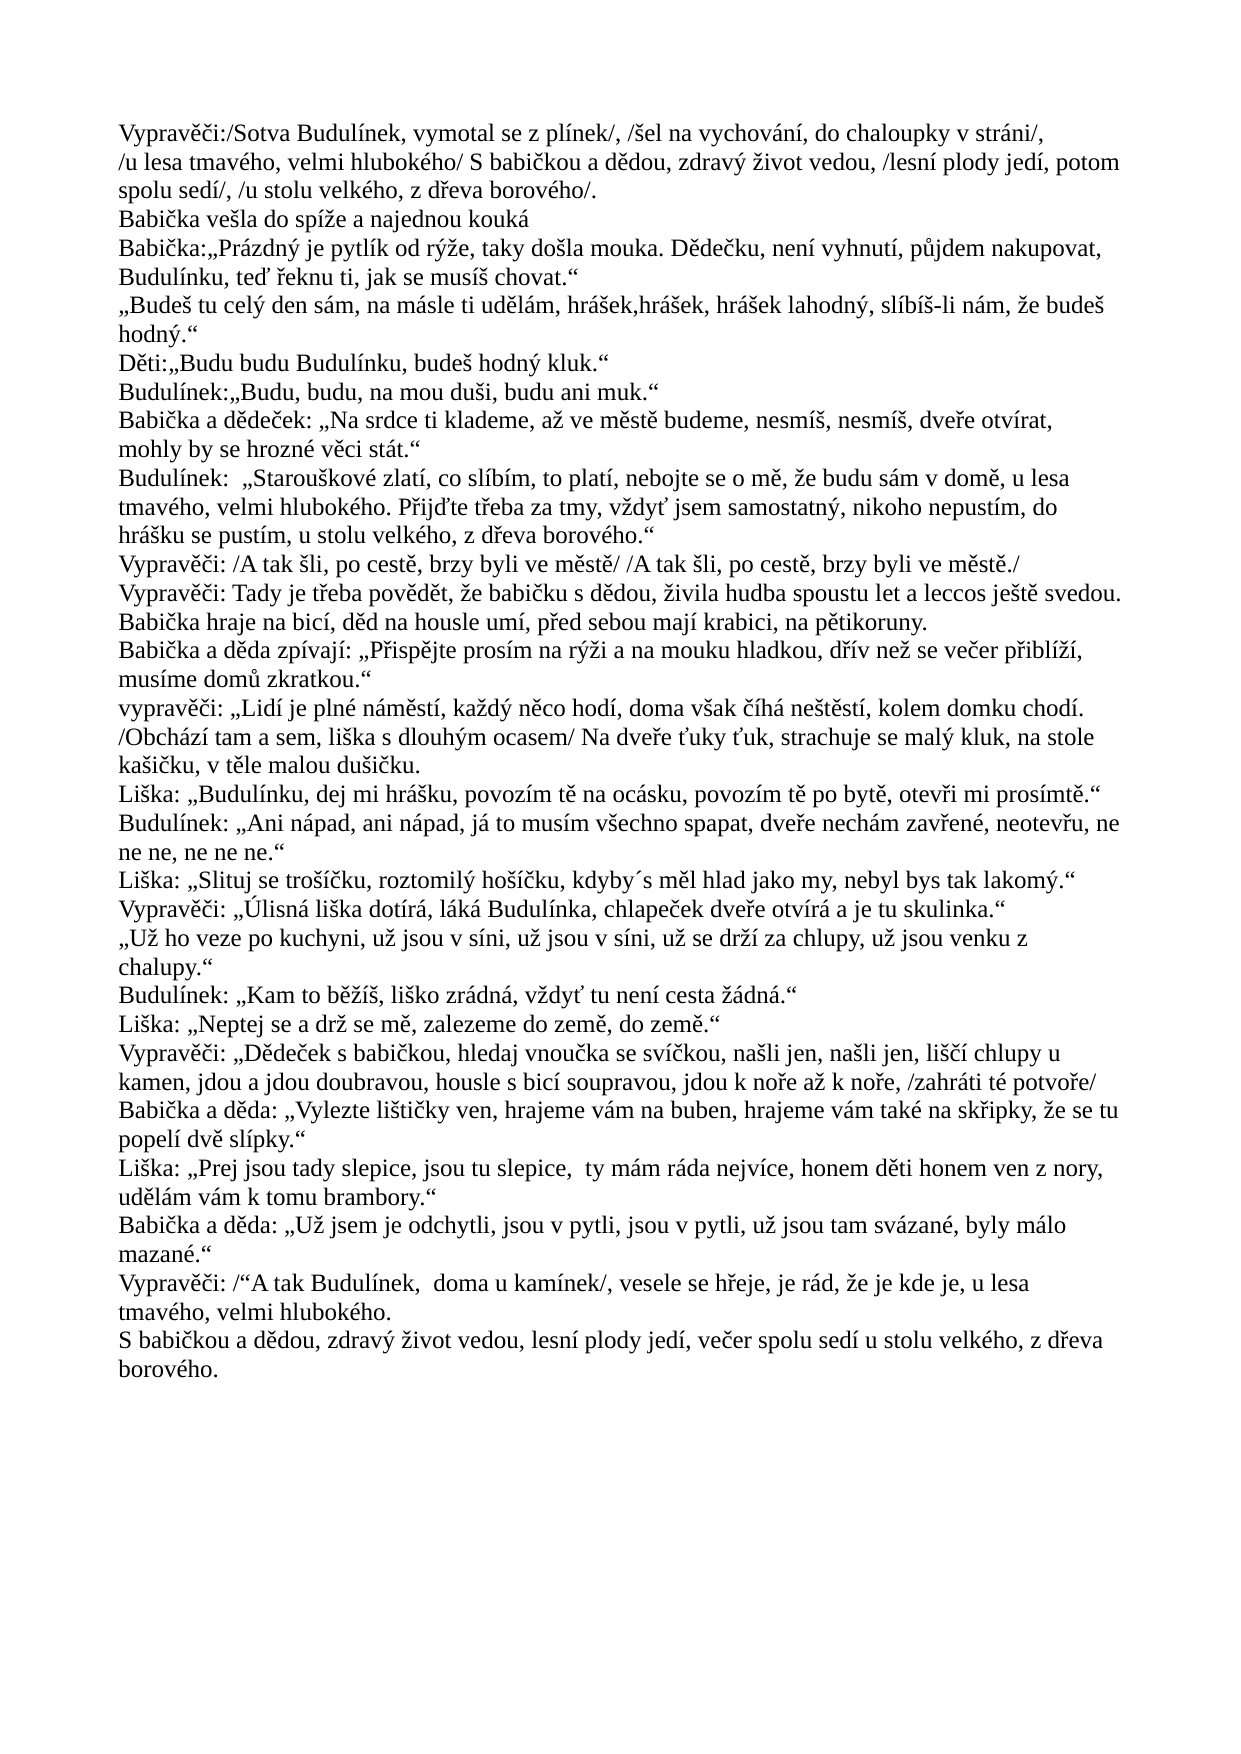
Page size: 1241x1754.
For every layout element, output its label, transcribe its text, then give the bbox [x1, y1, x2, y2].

text Babička vešla do spíže a najednou kouká [118, 204, 1122, 233]
text Vypravěči: /“A tak Budulínek, doma u kamínek/, vesele se hřeje, je rád, že je kde je, u lesa tmavého, velmi hlubokého. [118, 1268, 1122, 1326]
text /u lesa tmavého, velmi hlubokého/ S babičkou a dědou, zdravý život vedou, /lesní plody jedí, potom spolu sedí/, /u stolu velkého, z dřeva borového/. [118, 147, 1122, 204]
text „Budeš tu celý den sám, na másle ti udělám, hrášek,hrášek, hrášek lahodný, slíbíš-li nám, že budeš hodný.“ [118, 291, 1122, 348]
text vypravěči: „Lidí je plné náměstí, každý něco hodí, doma však číhá neštěstí, kolem domku chodí. /Obchází tam a sem, liška s dlouhým ocasem/ Na dveře ťuky ťuk, strachuje se malý kluk, na stole kašičku, v těle malou dušičku. [118, 693, 1122, 779]
text Vypravěči: Tady je třeba povědět, že babičku s dědou, živila hudba spoustu let a leccos ještě svedou. Babička hraje na bicí, děd na housle umí, před sebou mají krabici, na pětikoruny. [118, 578, 1122, 636]
text Budulínek:„Budu, budu, na mou duši, budu ani muk.“ [118, 377, 1122, 406]
text Liška: „Budulínku, dej mi hrášku, povozím tě na ocásku, povozím tě po bytě, otevři mi prosímtě.“ [118, 779, 1122, 808]
text Budulínek: „Ani nápad, ani nápad, já to musím všechno spapat, dveře nechám zavřené, neotevřu, ne ne ne, ne ne ne.“ [118, 808, 1122, 866]
text Babička a děda: „Vylezte lištičky ven, hrajeme vám na buben, hrajeme vám také na skřipky, že se tu popelí dvě slípky.“ [118, 1096, 1122, 1153]
text Budulínek: „Kam to běžíš, liško zrádná, vždyť tu není cesta žádná.“ [118, 981, 1122, 1009]
text Vypravěči:/Sotva Budulínek, vymotal se z plínek/, /šel na vychování, do chaloupky v stráni/, [118, 118, 1122, 147]
text Liška: „Prej jsou tady slepice, jsou tu slepice, ty mám ráda nejvíce, honem děti honem ven z nory, udělám vám k tomu brambory.“ [118, 1153, 1122, 1211]
text Babička a děda: „Už jsem je odchytli, jsou v pytli, jsou v pytli, už jsou tam svázané, byly málo mazané.“ [118, 1211, 1122, 1268]
text „Už ho veze po kuchyni, už jsou v síni, už jsou v síni, už se drží za chlupy, už jsou venku z chalupy.“ [118, 923, 1122, 981]
text Babička a děda zpívají: „Přispějte prosím na rýži a na mouku hladkou, dřív než se večer přiblíží, musíme domů zkratkou.“ [118, 636, 1122, 693]
text Liška: „Neptej se a drž se mě, zalezeme do země, do země.“ [118, 1009, 1122, 1038]
text Liška: „Slituj se trošíčku, roztomilý hošíčku, kdyby´s měl hlad jako my, nebyl bys tak lakomý.“ [118, 866, 1122, 894]
text Děti:„Budu budu Budulínku, budeš hodný kluk.“ [118, 348, 1122, 377]
text Budulínek: „Starouškové zlatí, co slíbím, to platí, nebojte se o mě, že budu sám v domě, u lesa tmavého, velmi hlubokého. Přijďte třeba za tmy, vždyť jsem samostatný, nikoho nepustím, do hrášku se pustím, u stolu velkého, z dřeva borového.“ [118, 463, 1122, 549]
text Babička:„Prázdný je pytlík od rýže, taky došla mouka. Dědečku, není vyhnutí, půjdem nakupovat, Budulínku, teď řeknu ti, jak se musíš chovat.“ [118, 233, 1122, 291]
text Vypravěči: „Dědeček s babičkou, hledaj vnoučka se svíčkou, našli jen, našli jen, liščí chlupy u kamen, jdou a jdou doubravou, housle s bicí soupravou, jdou k noře až k noře, /zahráti té potvoře/ [118, 1038, 1122, 1096]
text S babičkou a dědou, zdravý život vedou, lesní plody jedí, večer spolu sedí u stolu velkého, z dřeva borového. [118, 1326, 1122, 1383]
text Vypravěči: „Úlisná liška dotírá, láká Budulínka, chlapeček dveře otvírá a je tu skulinka.“ [118, 894, 1122, 923]
text Babička a dědeček: „Na srdce ti klademe, až ve městě budeme, nesmíš, nesmíš, dveře otvírat, mohly by se hrozné věci stát.“ [118, 406, 1122, 463]
text Vypravěči: /A tak šli, po cestě, brzy byli ve městě/ /A tak šli, po cestě, brzy byli ve městě./ [118, 549, 1122, 578]
